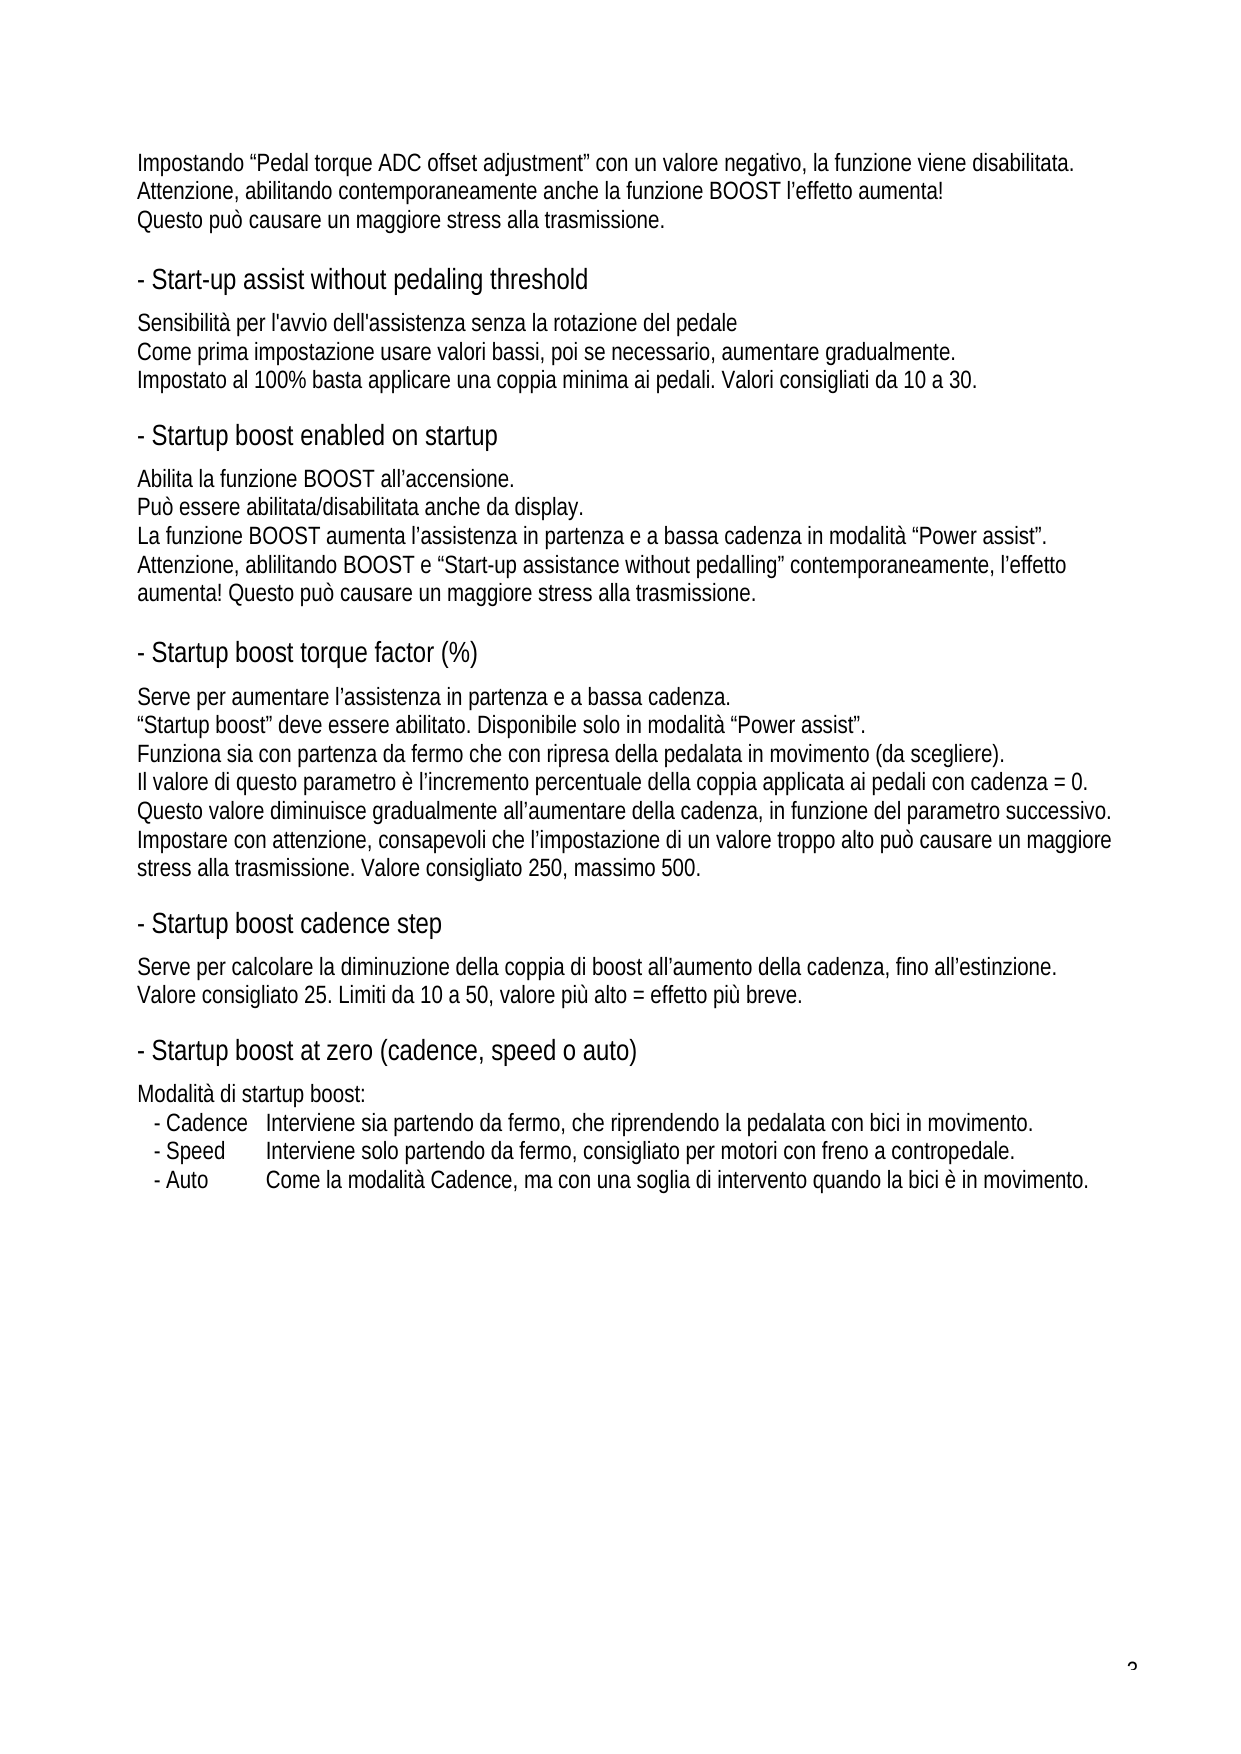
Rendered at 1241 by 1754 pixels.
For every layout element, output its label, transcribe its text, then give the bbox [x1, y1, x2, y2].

subtitle - Startup boost at zero (cadence, speed o auto) [137, 1033, 1122, 1067]
subtitle Serve per calcolare la diminuzione della coppia di boost all’aumento della cadenza, fino all’estinzione. [137, 952, 1122, 981]
text Abilita la funzione BOOST all’accensione. [137, 464, 1122, 492]
subtitle - Startup boost cadence step [137, 906, 1122, 939]
text La funzione BOOST aumenta l’assistenza in partenza e a bassa cadenza in modalità “Power assist”. [137, 521, 1122, 549]
subtitle Valore consigliato 25. Limiti da 10 a 50, valore più alto = effetto più breve. [137, 981, 1122, 1009]
subtitle Questo valore diminuisce gradualmente all’aumentare della cadenza, in funzione del parametro successivo. [137, 796, 1122, 825]
subtitle Il valore di questo parametro è l’incremento percentuale della coppia applicata ai pedali con cadenza = 0. [137, 767, 1122, 796]
text Impostando “Pedal torque ADC offset adjustment” con un valore negativo, la funzione viene disabilitata. [137, 148, 1122, 176]
text - Start-up assist without pedaling threshold [137, 262, 1122, 296]
subtitle Impostare con attenzione, consapevoli che l’impostazione di un valore troppo alto può causare un maggiore stress alla trasmissione. Valore consigliato 250, massimo 500. [137, 825, 1122, 882]
subtitle Funziona sia con partenza da fermo che con ripresa della pedalata in movimento (da scegliere). [137, 739, 1122, 767]
subtitle - Startup boost torque factor (%) [137, 636, 1122, 669]
text Impostato al 100% basta applicare una coppia minima ai pedali. Valori consigliati da 10 a 30. [137, 365, 1122, 394]
subtitle - Speed Interviene solo partendo da fermo, consigliato per motori con freno a contropedale. [153, 1136, 1122, 1165]
subtitle Serve per aumentare l’assistenza in partenza e a bassa cadenza. [137, 681, 1122, 710]
text Attenzione, ablilitando BOOST e “Start-up assistance without pedalling” contemporaneamente, l’effetto aumenta! Questo può causare un maggiore stress alla trasmissione. [137, 549, 1122, 607]
text Questo può causare un maggiore stress alla trasmissione. [137, 205, 1122, 233]
text Come prima impostazione usare valori bassi, poi se necessario, aumentare gradualmente. [137, 337, 1122, 365]
subtitle Modalità di startup boost: [137, 1079, 1122, 1108]
text Può essere abilitata/disabilitata anche da display. [137, 492, 1122, 521]
subtitle - Auto Come la modalità Cadence, ma con una soglia di intervento quando la bici è in movimento. [153, 1165, 1122, 1194]
subtitle - Cadence Interviene sia partendo da fermo, che riprendendo la pedalata con bici in movimento. [153, 1108, 1122, 1136]
subtitle “Startup boost” deve essere abilitato. Disponibile solo in modalità “Power assist”. [137, 710, 1122, 739]
text - Startup boost enabled on startup [137, 418, 1122, 451]
text Sensibilità per l'avvio dell'assistenza senza la rotazione del pedale [137, 308, 1122, 337]
text Attenzione, abilitando contemporaneamente anche la funzione BOOST l’effetto aumenta! [137, 176, 1122, 205]
